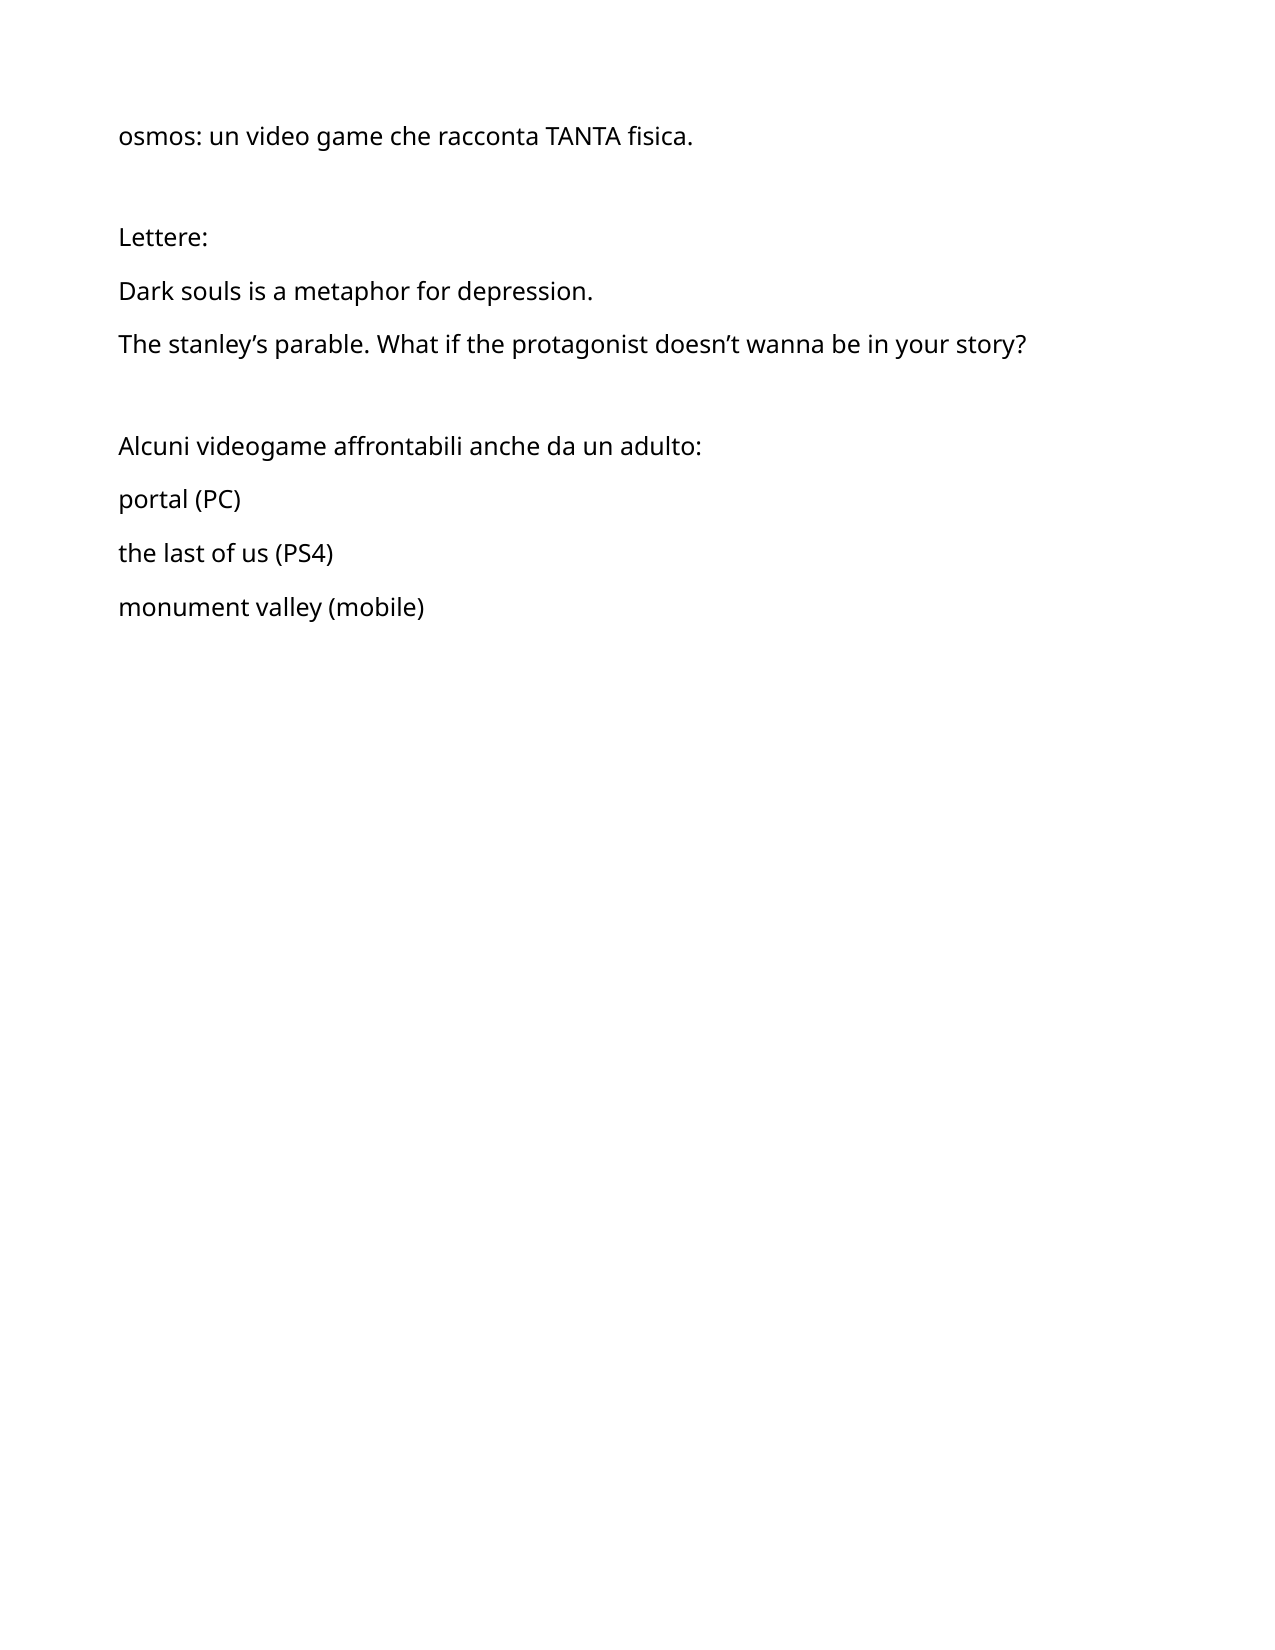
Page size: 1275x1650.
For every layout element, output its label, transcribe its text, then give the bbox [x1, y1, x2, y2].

text Alcuni videogame affrontabili anche da un adulto: [118, 428, 1157, 462]
text Dark souls is a metaphor for depression. [118, 273, 1157, 307]
text The stanley’s parable. What if the protagonist doesn’t wanna be in your story? [118, 327, 1157, 361]
text Lettere: [118, 219, 1157, 253]
text portal (PC) [118, 482, 1157, 516]
text osmos: un video game che racconta TANTA fisica. [118, 118, 1157, 152]
text monument valley (mobile) [118, 589, 1157, 624]
text the last of us (PS4) [118, 536, 1157, 570]
